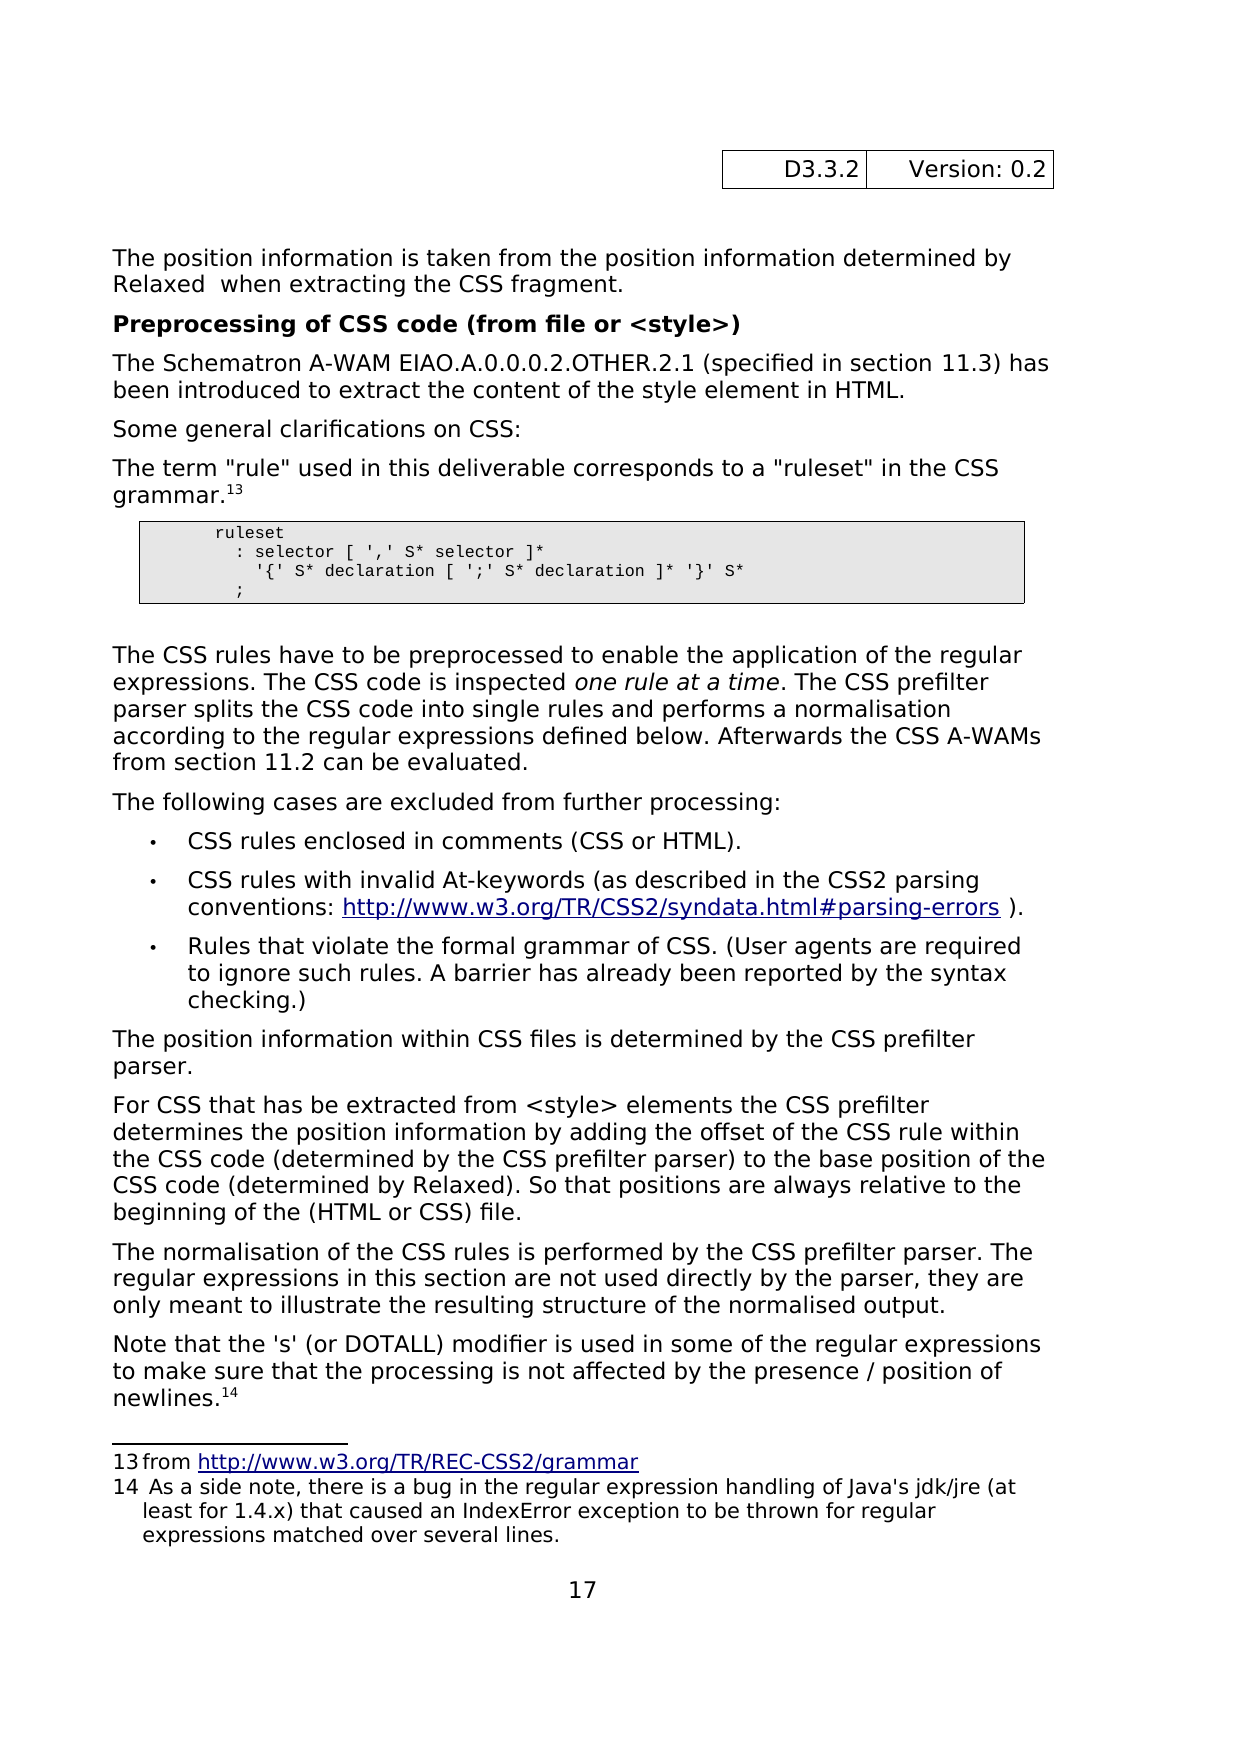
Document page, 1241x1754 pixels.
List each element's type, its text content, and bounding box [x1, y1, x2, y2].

text The following cases are excluded from further processing: [112, 789, 1053, 816]
text ruleset [140, 522, 1024, 540]
text The position information is taken from the position information determined by Relaxed when extracting the CSS fragment. [112, 245, 1053, 298]
text Preprocessing of CSS code (from file or <style>) [112, 311, 1053, 337]
text As a side note, there is a bug in the regular expression handling of Java's jdk/jre (at least for 1.4.x) that caused an IndexError exception to be thrown for regular expressions matched over several lines. [112, 1475, 1053, 1548]
list CSS rules with invalid At-keywords (as described in the CSS2 parsing conventions: http://www.w3.org/TR/CSS2/syndata.html#parsing-errors ). [150, 867, 1053, 921]
text Note that the 's' (or DOTALL) modifier is used in some of the regular expressions to make sure that the processing is not affected by the presence / position of newlines. [112, 1331, 1053, 1412]
text '{' S* declaration [ ';' S* declaration ]* '}' S* [140, 559, 1024, 578]
text : selector [ ',' S* selector ]* [140, 540, 1024, 559]
text The normalisation of the CSS rules is performed by the CSS prefilter parser. The regular expressions in this section are not used directly by the parser, they are only meant to illustrate the resulting structure of the normalised output. [112, 1239, 1053, 1319]
text The position information within CSS files is determined by the CSS prefilter parser. [112, 1026, 1053, 1080]
text Some general clarifications on CSS: [112, 416, 1053, 443]
list Rules that violate the formal grammar of CSS. (User agents are required to ignore such rules. A barrier has already been reported by the syntax checking.) [150, 933, 1053, 1014]
text ; [140, 578, 1024, 603]
list CSS rules enclosed in comments (CSS or HTML). [150, 828, 1053, 855]
text For CSS that has be extracted from <style> elements the CSS prefilter determines the position information by adding the offset of the CSS rule within the CSS code (determined by the CSS prefilter parser) to the base position of the CSS code (determined by Relaxed). So that positions are always relative to the beginning of the (HTML or CSS) file. [112, 1092, 1053, 1226]
text The Schematron A-WAM EIAO.A.0.0.0.2.OTHER.2.1 (specified in section 11.3) has been introduced to extract the content of the style element in HTML. [112, 350, 1053, 403]
text The CSS rules have to be preprocessed to enable the application of the regular expressions. The CSS code is inspected one rule at a time. The CSS prefilter parser splits the CSS code into single rules and performs a normalisation according to the regular expressions defined below. Afterwards the CSS A-WAMs from section 11.2 can be evaluated. [112, 642, 1053, 776]
text from http://www.w3.org/TR/REC-CSS2/grammar [112, 1451, 1053, 1475]
text The term "rule" used in this deliverable corresponds to a "ruleset" in the CSS grammar. [112, 455, 1053, 509]
